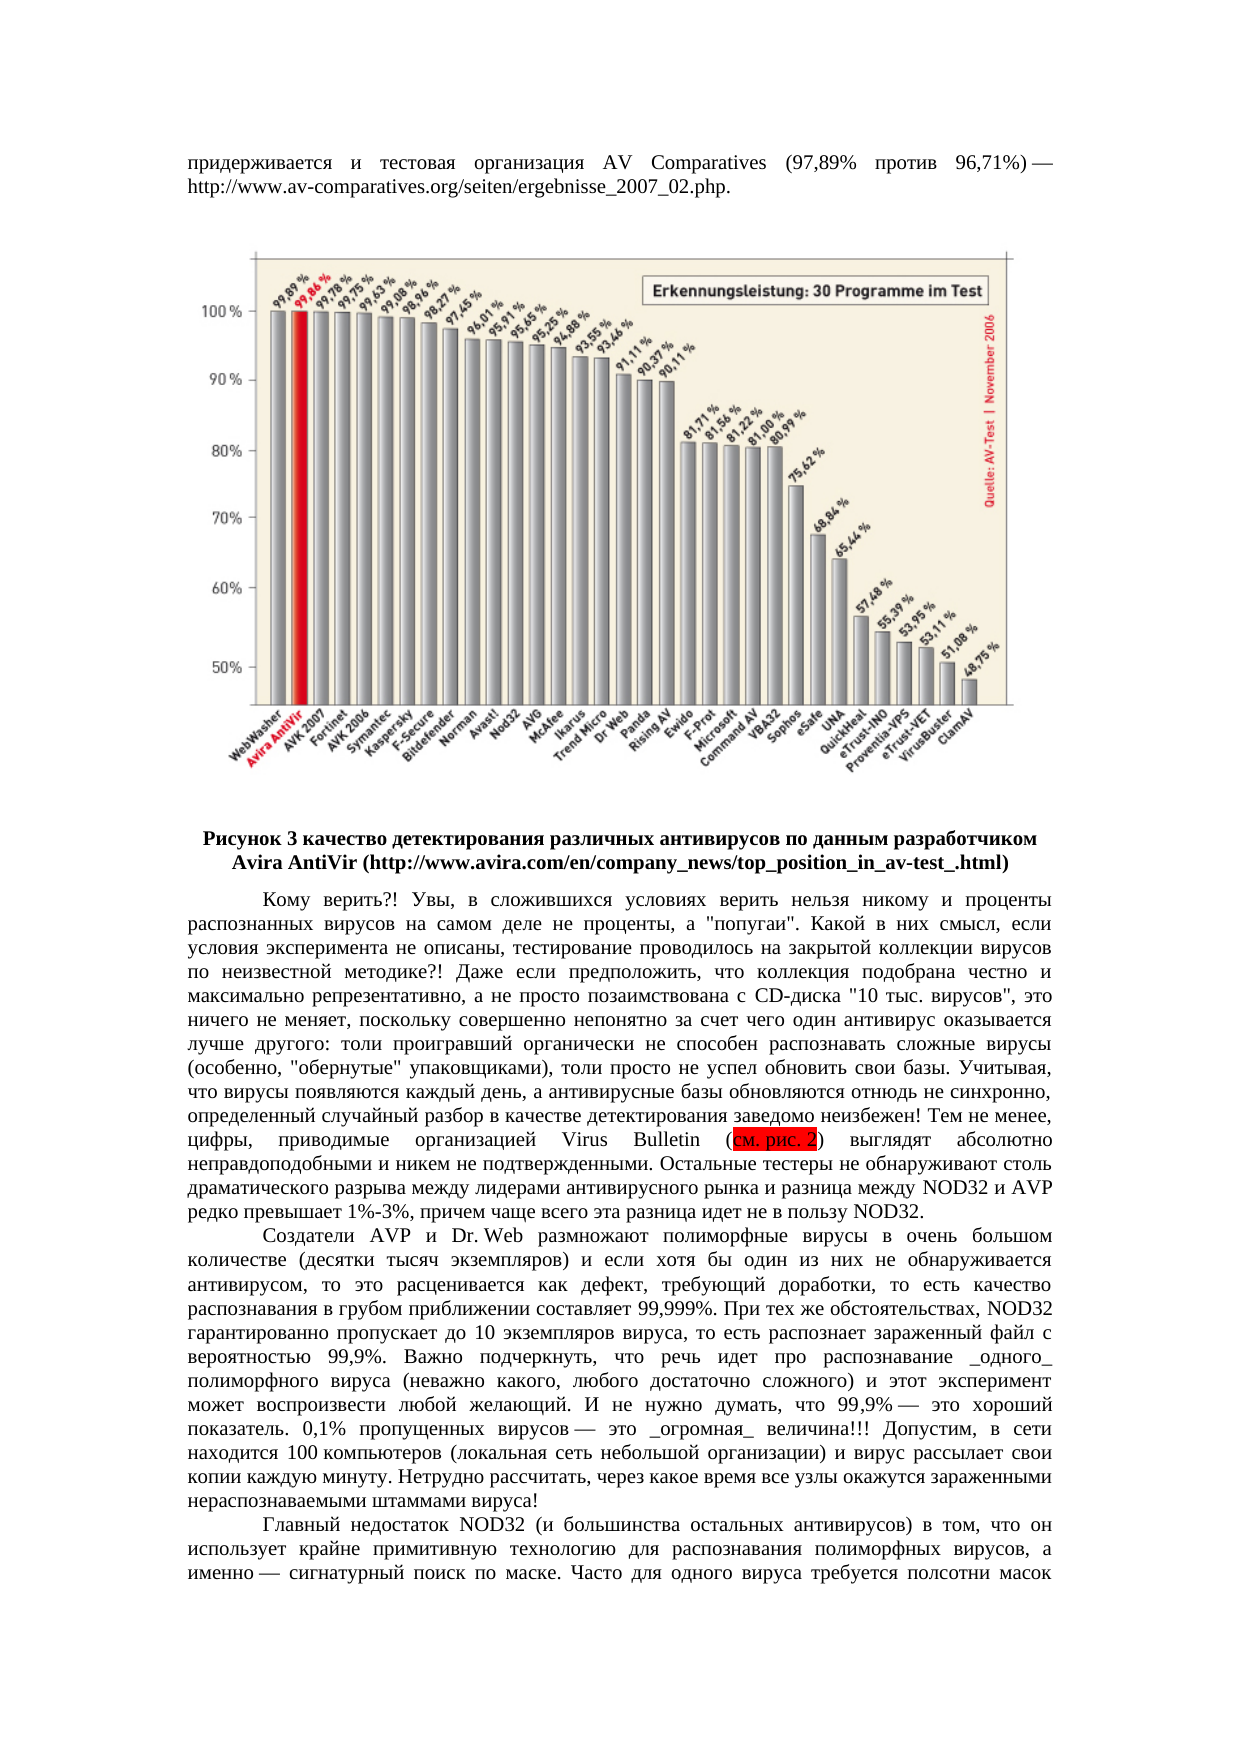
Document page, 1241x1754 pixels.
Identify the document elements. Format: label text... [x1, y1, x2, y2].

text Главный недостаток NOD32 (и большинства остальных антивирусов) в том, что он использует крайне примитивную технологию для распознавания полиморфных вирусов, а именно — сигнатурный поиск по маске. Часто для одного вируса требуется полсотни масок [187, 1512, 1053, 1584]
text придерживается и тестовая организация AV Comparatives (97,89% против 96,71%) — http://www.av-comparatives.org/seiten/ergebnisse_2007_02.php. [187, 150, 1053, 198]
text Рисунок 3 качество детектирования различных антивирусов по данным разработчиком Avira AntiVir (http://www.avira.com/en/company_news/top_position_in_av-test_.html) [187, 826, 1053, 874]
text Создатели AVP и Dr. Web размножают полиморфные вирусы в очень большом количестве (десятки тысяч экземпляров) и если хотя бы один из них не обнаруживается антивирусом, то это расценивается как дефект, требующий доработки, то есть качество распознавания в грубом приближении составляет 99,999%. При тех же обстоятельствах, NOD32 гарантированно пропускает до 10 экземпляров вируса, то есть распознает зараженный файл с вероятностью 99,9%. Важно подчеркнуть, что речь идет про распознавание _одного_ полиморфного вируса (неважно какого, любого достаточно сложного) и этот эксперимент может воспроизвести любой желающий. И не нужно думать, что 99,9% — это хороший показатель. 0,1% пропущенных вирусов — это _огромная_ величина!!! Допустим, в сети находится 100 компьютеров (локальная сеть небольшой организации) и вирус рассылает свои копии каждую минуту. Нетрудно рассчитать, через какое время все узлы окажутся зараженными нераспознаваемыми штаммами вируса! [187, 1223, 1053, 1512]
picture [187, 222, 1053, 814]
text Кому верить?! Увы, в сложившихся условиях верить нельзя никому и проценты распознанных вирусов на самом деле не проценты, а "попугаи". Какой в них смысл, если условия эксперимента не описаны, тестирование проводилось на закрытой коллекции вирусов по неизвестной методике?! Даже если предположить, что коллекция подобрана честно и максимально репрезентативно, а не просто позаимствована с CD-диска "10 тыс. вирусов", это ничего не меняет, поскольку совершенно непонятно за счет чего один антивирус оказывается лучше другого: толи проигравший органически не способен распознавать сложные вирусы (особенно, "обернутые" упаковщиками), толи просто не успел обновить свои базы. Учитывая, что вирусы появляются каждый день, а антивирусные базы обновляются отнюдь не синхронно, определенный случайный разбор в качестве детектирования заведомо неизбежен! Тем не менее, цифры, приводимые организацией Virus Bulletin (см. рис. 2) выглядят абсолютно неправдоподобными и никем не подтвержденными. Остальные тестеры не обнаруживают столь драматического разрыва между лидерами антивирусного рынка и разница между NOD32 и AVP редко превышает 1%-3%, причем чаще всего эта разница идет не в пользу NOD32. [187, 886, 1053, 1223]
